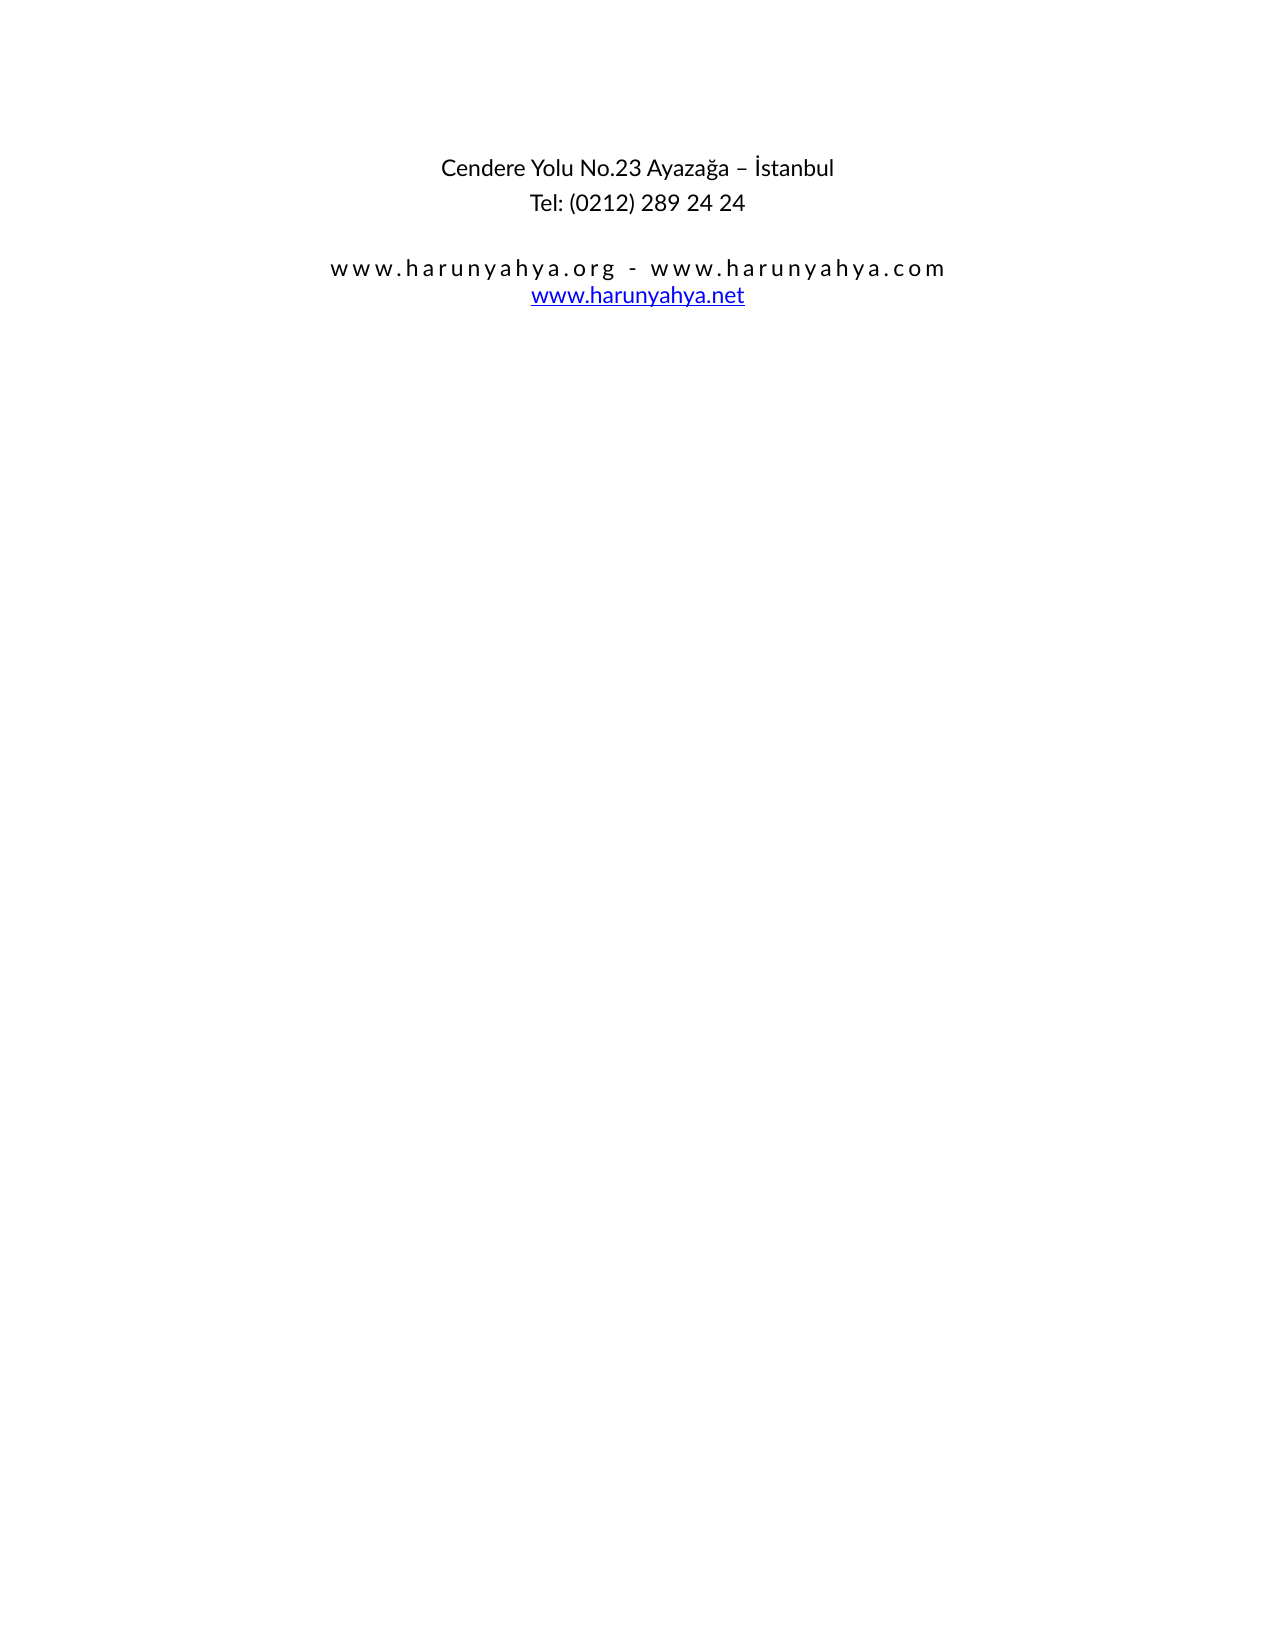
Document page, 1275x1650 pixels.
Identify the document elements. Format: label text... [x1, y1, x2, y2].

text www.harunyahya.net [112, 281, 1162, 309]
text www.harunyahya.org - www.harunyahya.com [112, 254, 1162, 281]
text Tel: (0212) 289 24 24 [112, 183, 1162, 218]
text Cendere Yolu No.23 Ayazağa – İstanbul [112, 148, 1162, 183]
